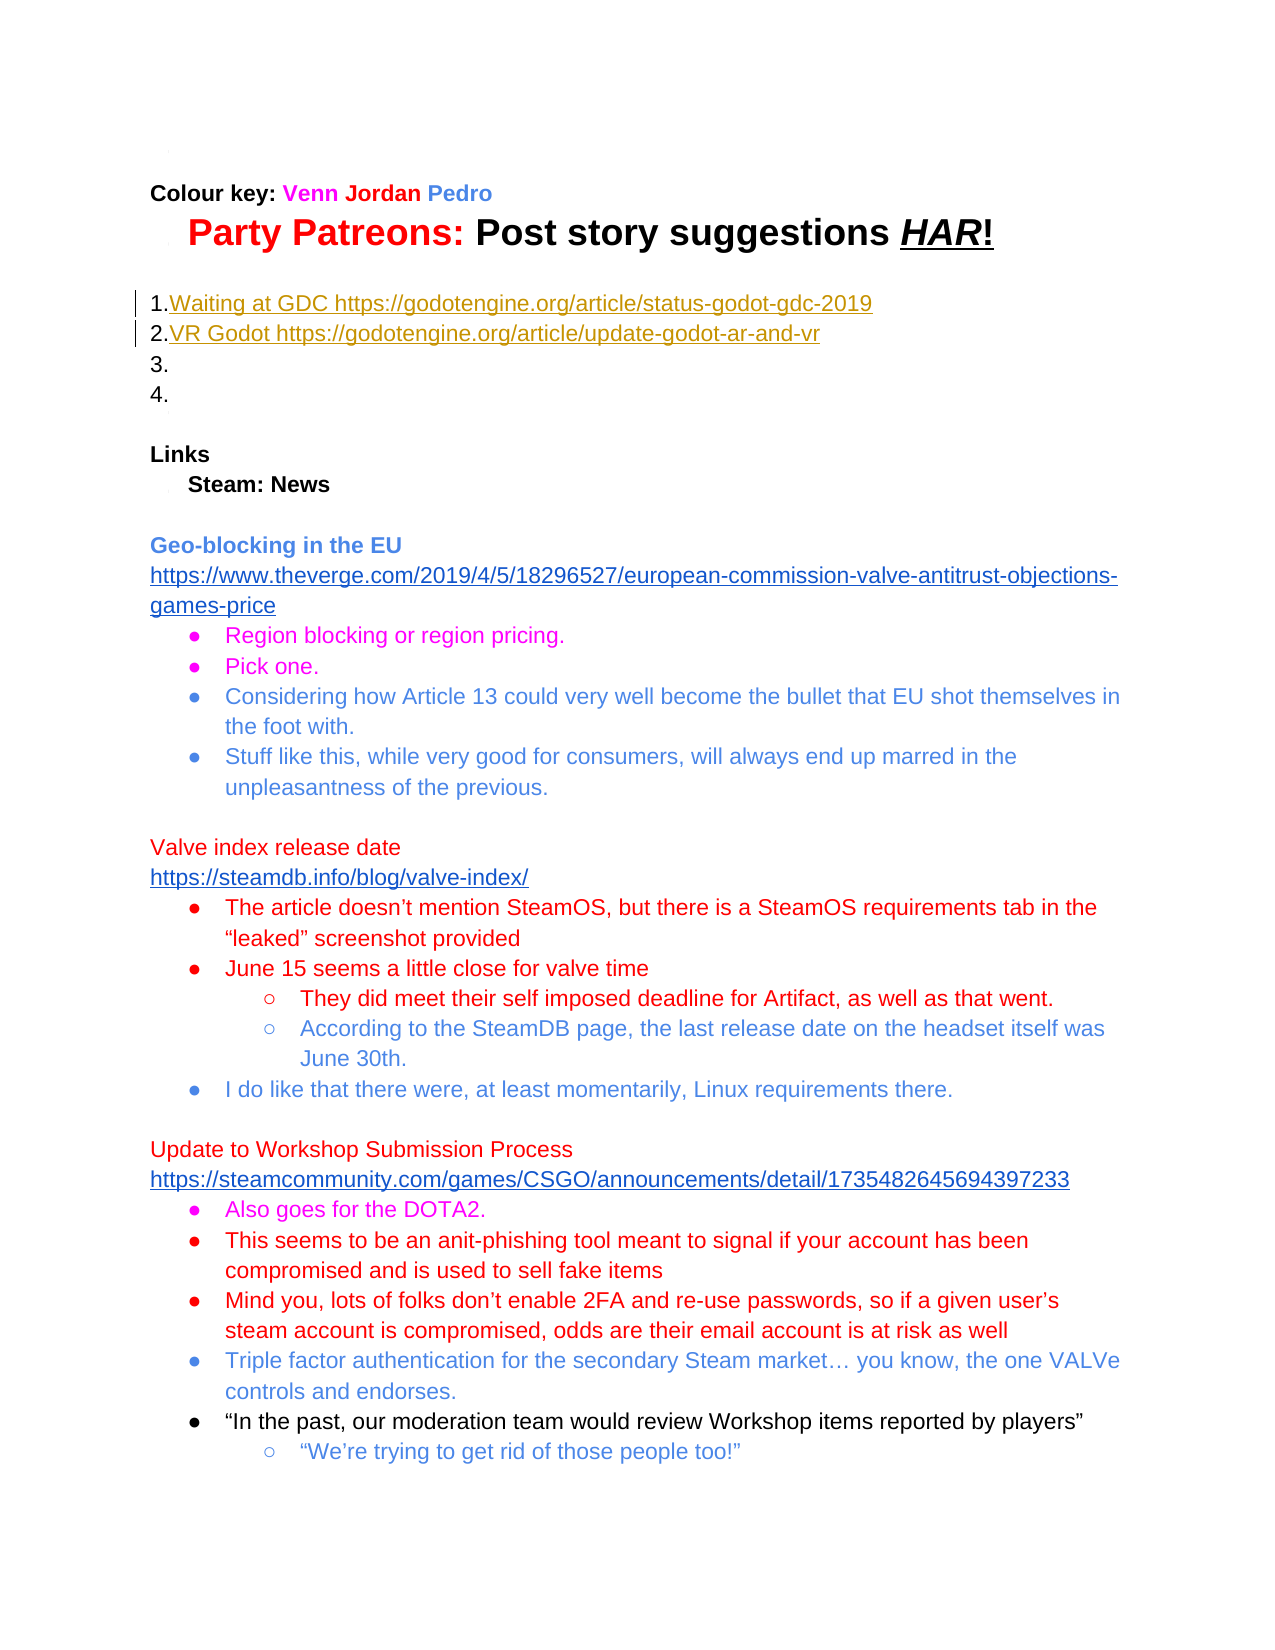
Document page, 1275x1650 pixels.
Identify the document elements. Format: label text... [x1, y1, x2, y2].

text 3. [150, 351, 1125, 377]
text Valve index release date [150, 834, 1125, 860]
text Colour key: Venn Jordan Pedro [150, 180, 1125, 207]
text Update to Workshop Submission Process [150, 1136, 1125, 1162]
list “In the past, our moderation team would review Workshop items reported by players” [187, 1408, 1125, 1434]
list I do like that there were, at least momentarily, Linux requirements there. [187, 1076, 1125, 1102]
list June 15 seems a little close for valve time [187, 955, 1125, 981]
list According to the SteamDB page, the last release date on the headset itself was June 30th. [262, 1015, 1125, 1072]
text Party Patreons: Post story suggestions HAR! [150, 210, 1125, 253]
list Pick one. [187, 653, 1125, 679]
list The article doesn’t mention SteamOS, but there is a SteamOS requirements tab in the “leaked” screenshot provided [187, 894, 1125, 951]
list This seems to be an anit-phishing tool meant to signal if your account has been compromised and is used to sell fake items [187, 1227, 1125, 1283]
text 2.VR Godot https://godotengine.org/article/update-godot-ar-and-vr [150, 320, 1125, 347]
list Triple factor authentication for the secondary Steam market… you know, the one VALVe controls and endorses. [187, 1347, 1125, 1404]
text Steam: News [150, 471, 1125, 498]
list “We’re trying to get rid of those people too!” [262, 1438, 1125, 1464]
list Stuff like this, while very good for consumers, will always end up marred in the unpleasantness of the previous. [187, 743, 1125, 800]
text Links [150, 441, 1125, 468]
text https://steamdb.info/blog/valve-index/ [150, 864, 1125, 891]
list They did meet their self imposed deadline for Artifact, as well as that went. [262, 985, 1125, 1011]
text https://www.theverge.com/2019/4/5/18296527/european-commission-valve-antitrust-objections-games-price [150, 562, 1125, 619]
text 4. [150, 381, 1125, 407]
text 1.Waiting at GDC https://godotengine.org/article/status-godot-gdc-2019 [150, 290, 1125, 317]
list Region blocking or region pricing. [187, 622, 1125, 649]
text Geo-blocking in the EU [150, 532, 1125, 558]
list Considering how Article 13 could very well become the bullet that EU shot themselves in the foot with. [187, 683, 1125, 739]
list Mind you, lots of folks don’t enable 2FA and re-use passwords, so if a given user’s steam account is compromised, odds are their email account is at risk as well [187, 1287, 1125, 1344]
text https://steamcommunity.com/games/CSGO/announcements/detail/1735482645694397233 [150, 1166, 1125, 1193]
list Also goes for the DOTA2. [187, 1196, 1125, 1223]
